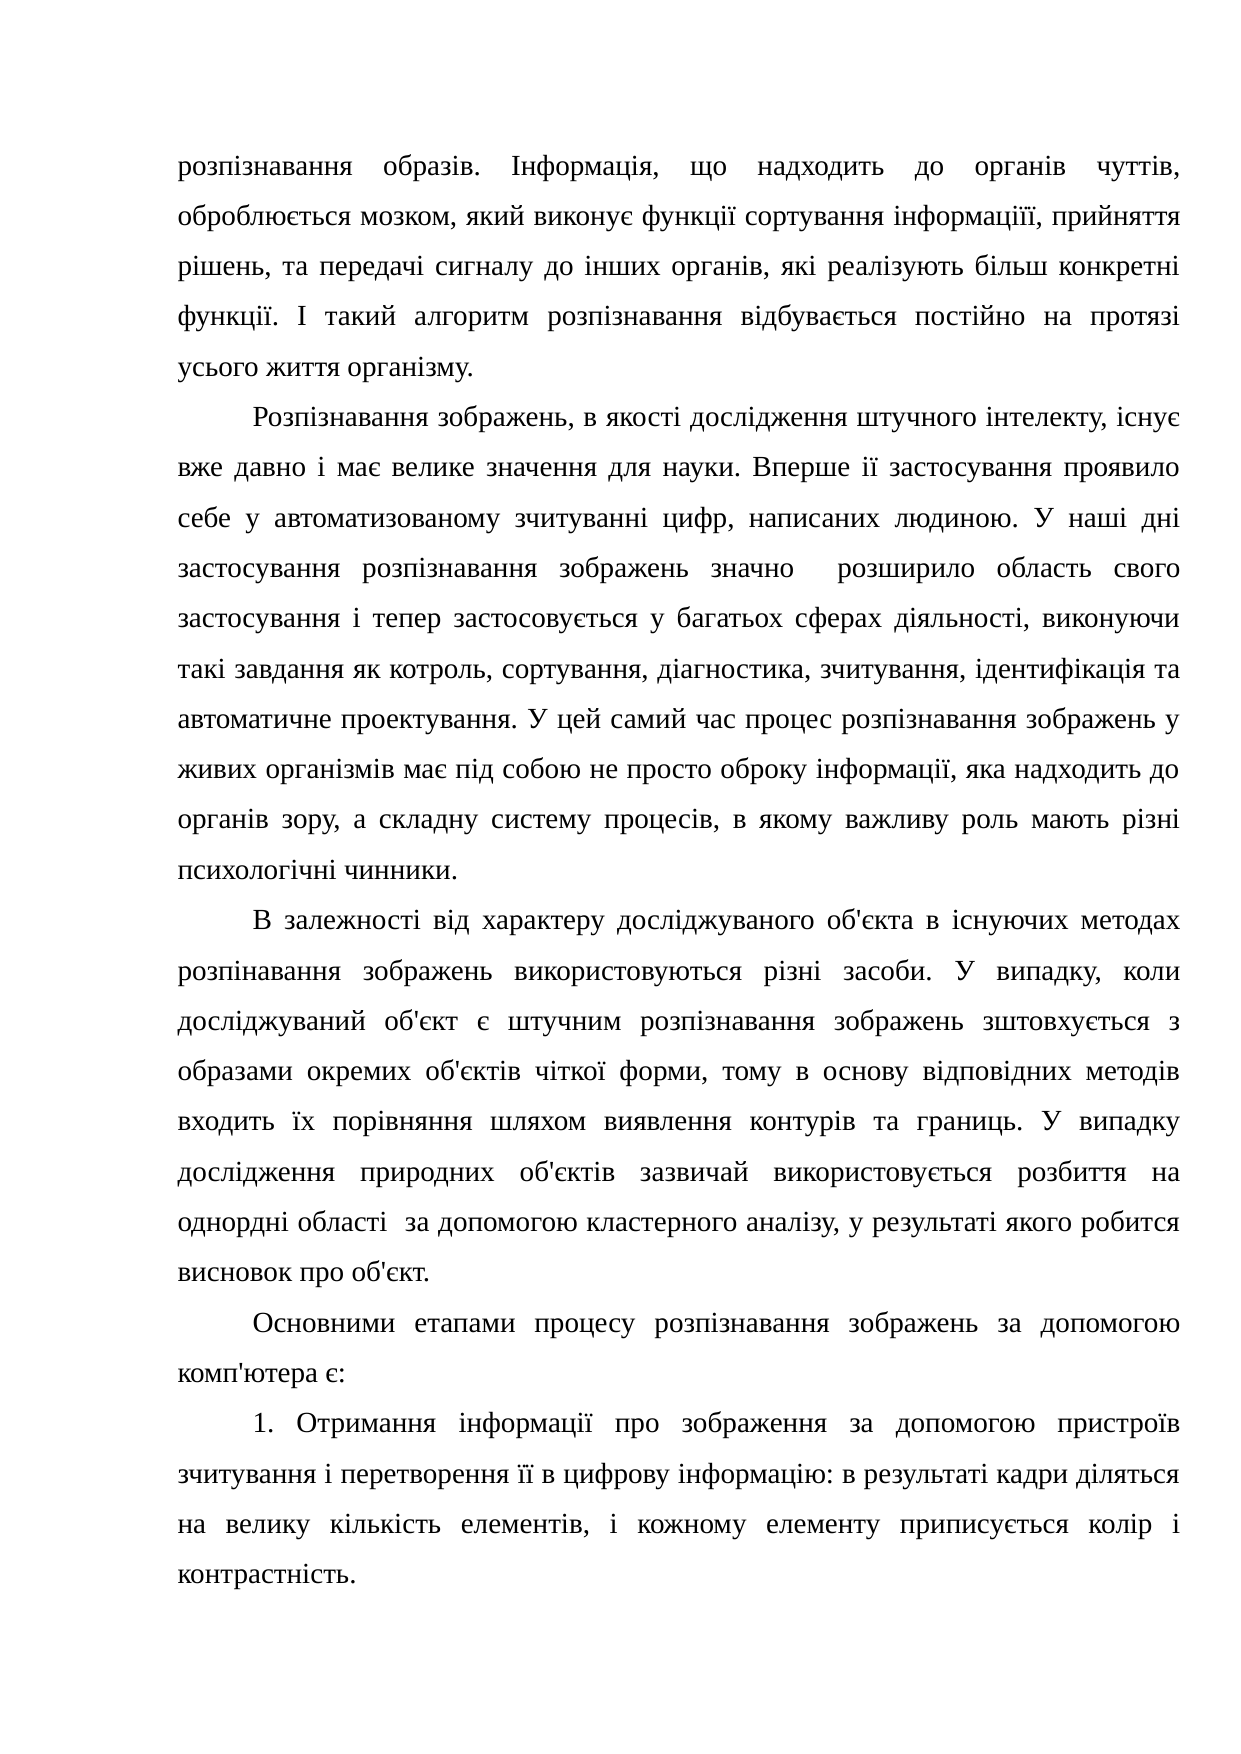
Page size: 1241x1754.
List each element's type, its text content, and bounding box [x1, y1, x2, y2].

text 1. Отримання інформації про зображення за допомогою пристроїв зчитування і перетворення її в цифрову інформацію: в результаті кадри діляться на велику кількість елементів, і кожному елементу приписується колір і контрастність. [177, 1405, 1181, 1590]
text Основними етапами процесу розпізнавання зображень за допомогою комп'ютера є: [177, 1305, 1181, 1389]
text розпізнавання образів. Інформація, що надходить до органів чуттів, оброблюється мозком, який виконує функції сортування інформаціїї, прийняття рішень, та передачі сигналу до інших органів, які реалізують більш конкретні функції. І такий алгоритм розпізнавання відбувається постійно на протязі усього життя організму. [177, 148, 1181, 382]
text В залежності від характеру досліджуваного об'єкта в існуючих методах розпінавання зображень використовуються різні засоби. У випадку, коли досліджуваний об'єкт є штучним розпізнавання зображень зштовхується з образами окремих об'єктів чіткої форми, тому в основу відповідних методів входить їх порівняння шляхом виявлення контурів та границь. У випадку дослідження природних об'єктів зазвичай використовується розбиття на однордні області за допомогою кластерного аналізу, у результаті якого робится висновок про об'єкт. [177, 902, 1181, 1288]
text Розпізнавання зображень, в якості дослідження штучного інтелекту, існує вже давно і має велике значення для науки. Вперше ії застосування проявило себе у автоматизованому зчитуванні цифр, написаних людиною. У наші дні застосування розпізнавання зображень значно розширило область свого застосування і тепер застосовується у багатьох сферах діяльності, виконуючи такі завдання як котроль, сортування, діагностика, зчитування, ідентифікація та автоматичне проектування. У цей самий час процес розпізнавання зображень у живих організмів має під собою не просто оброку інформації, яка надходить до органів зору, а складну систему процесів, в якому важливу роль мають різні психологічні чинники. [177, 399, 1181, 886]
